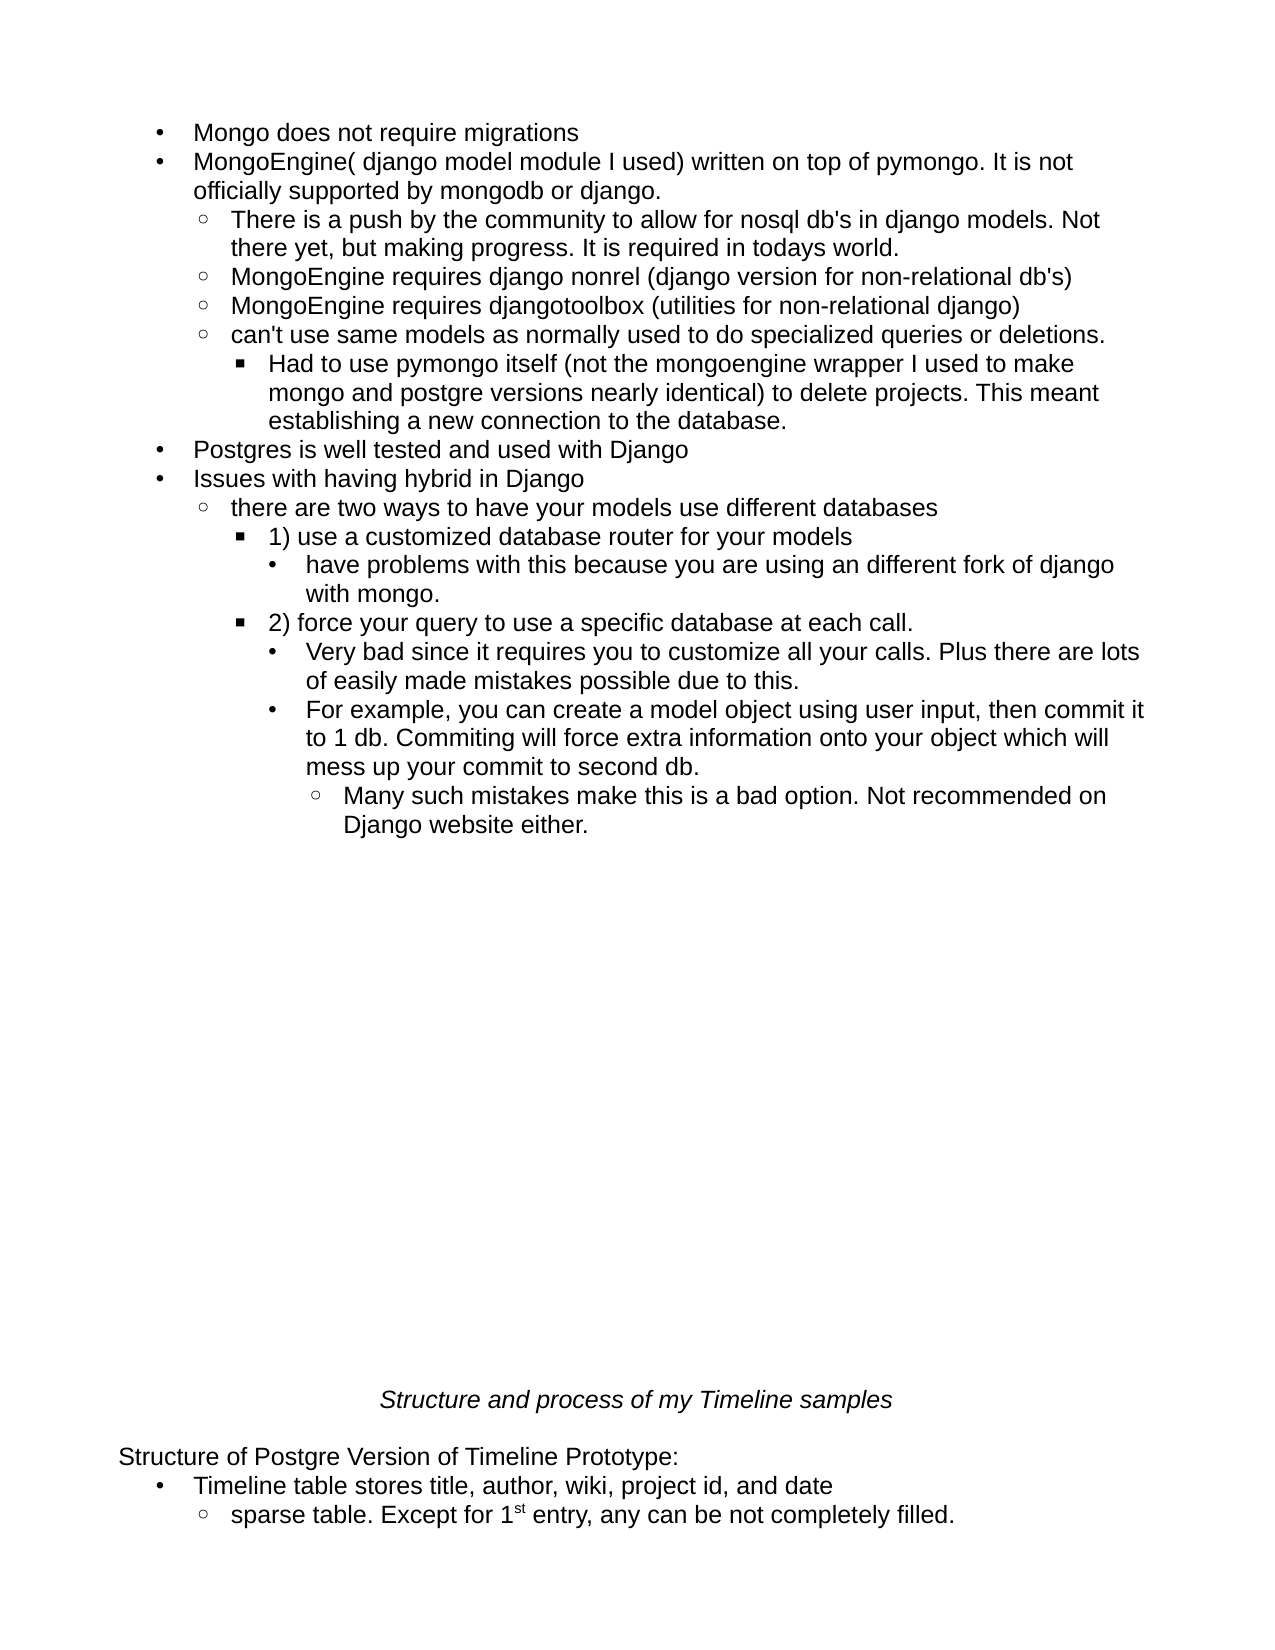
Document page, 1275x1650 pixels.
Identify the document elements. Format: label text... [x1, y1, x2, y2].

list 2) force your query to use a specific database at each call. [231, 608, 1157, 637]
text Structure and process of my Timeline samples [118, 1385, 1157, 1413]
list 1) use a customized database router for your models [231, 522, 1157, 551]
list have problems with this because you are using an different fork of django with mongo. [268, 551, 1157, 608]
list can't use same models as normally used to do specialized queries or deletions. [193, 320, 1157, 349]
list Postgres is well tested and used with Django [156, 435, 1157, 464]
list Had to use pymongo itself (not the mongoengine wrapper I used to make mongo and postgre versions nearly identical) to delete projects. This meant establishing a new connection to the database. [231, 349, 1157, 435]
list there are two ways to have your models use different databases [193, 493, 1157, 522]
list Timeline table stores title, author, wiki, project id, and date [156, 1471, 1157, 1500]
list MongoEngine( django model module I used) written on top of pymongo. It is not officially supported by mongodb or django. [156, 147, 1157, 204]
list sparse table. Except for 1st entry, any can be not completely filled. [193, 1500, 1157, 1529]
text Structure of Postgre Version of Timeline Prototype: [118, 1442, 1157, 1471]
list For example, you can create a model object using user input, then commit it to 1 db. Commiting will force extra information onto your object which will mess up your commit to second db. [268, 694, 1157, 781]
list MongoEngine requires django nonrel (django version for non-relational db's) [193, 262, 1157, 291]
list MongoEngine requires djangotoolbox (utilities for non-relational django) [193, 291, 1157, 320]
list Mongo does not require migrations [156, 118, 1157, 147]
list There is a push by the community to allow for nosql db's in django models. Not there yet, but making progress. It is required in todays world. [193, 204, 1157, 262]
list Very bad since it requires you to customize all your calls. Plus there are lots of easily made mistakes possible due to this. [268, 637, 1157, 694]
list Many such mistakes make this is a bad option. Not recommended on Django website either. [306, 781, 1157, 838]
list Issues with having hybrid in Django [156, 464, 1157, 493]
